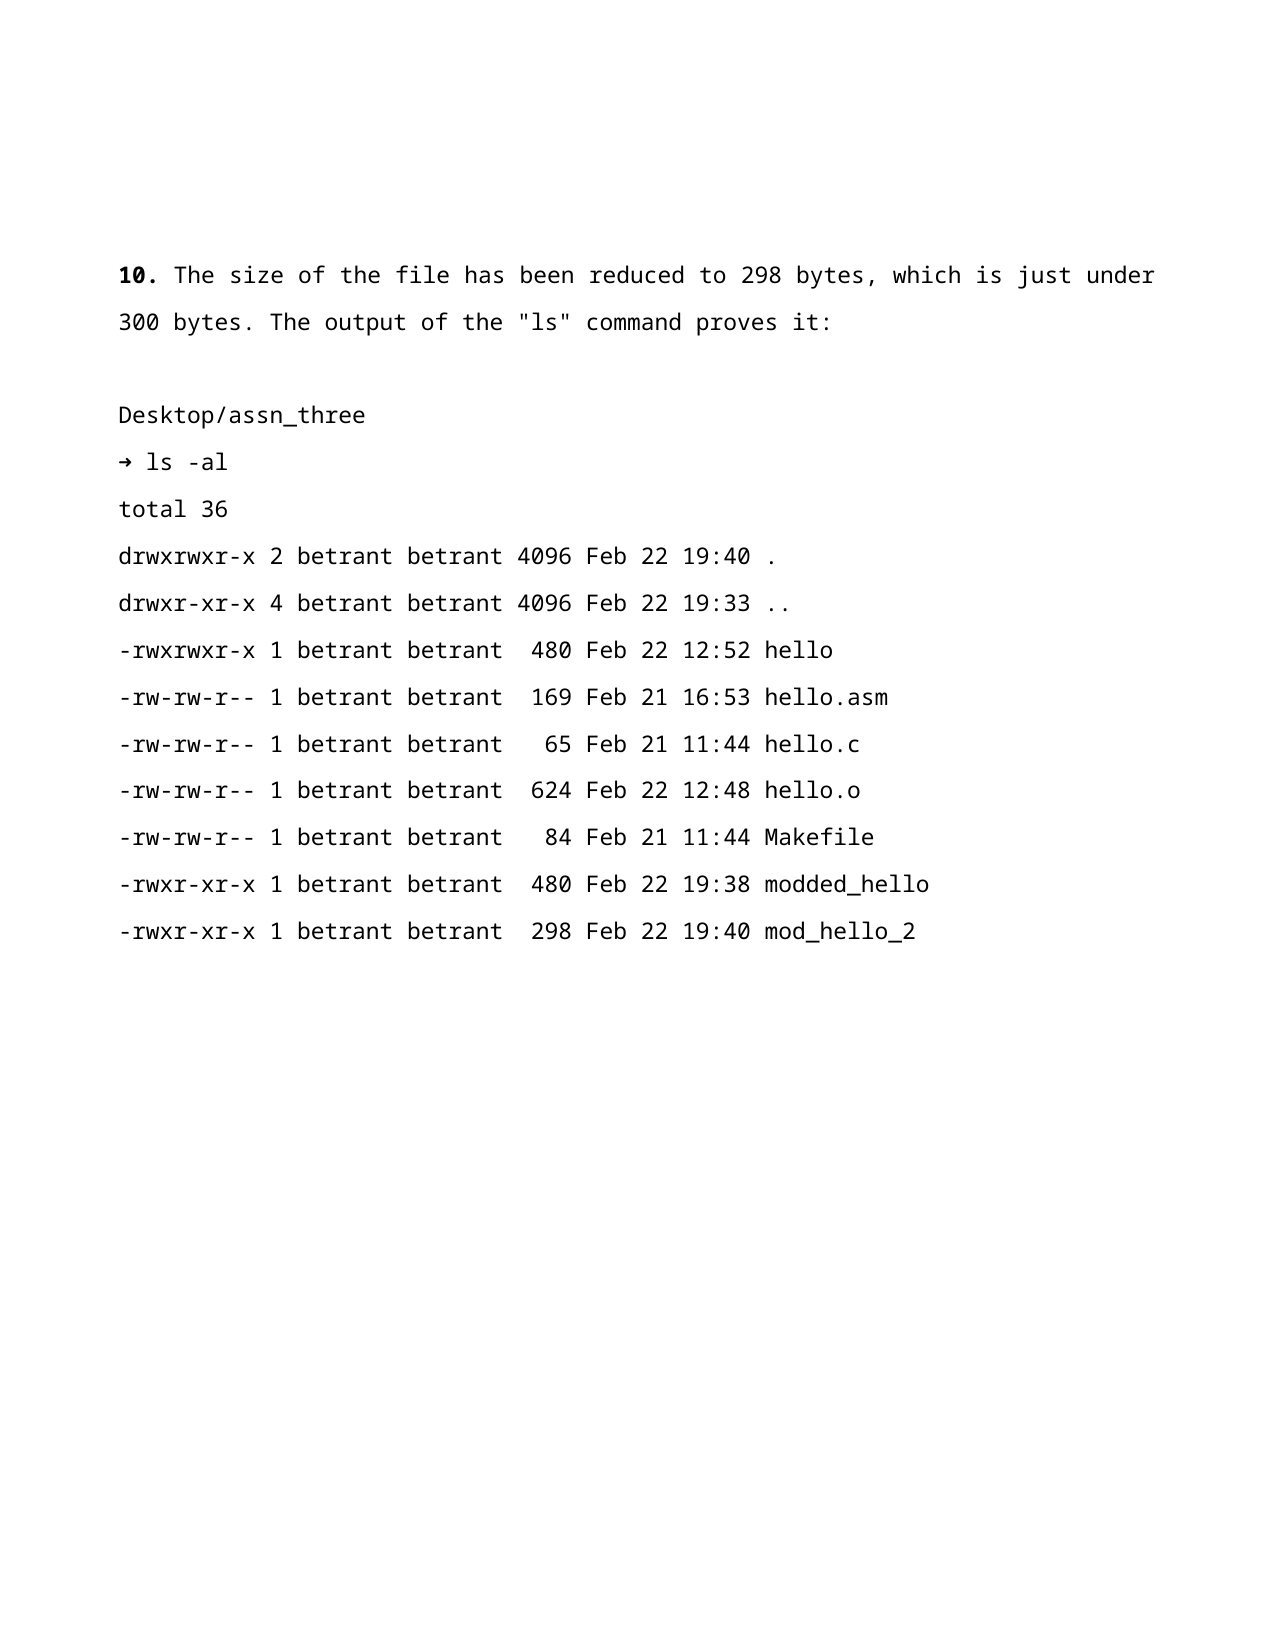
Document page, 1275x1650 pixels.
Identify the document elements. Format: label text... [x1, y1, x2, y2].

text ➜ ls -al [118, 446, 1157, 477]
text -rw-rw-r-- 1 betrant betrant 84 Feb 21 11:44 Makefile [118, 821, 1157, 852]
text -rw-rw-r-- 1 betrant betrant 65 Feb 21 11:44 hello.c [118, 727, 1157, 759]
text -rw-rw-r-- 1 betrant betrant 624 Feb 22 12:48 hello.o [118, 774, 1157, 806]
text -rw-rw-r-- 1 betrant betrant 169 Feb 21 16:53 hello.asm [118, 681, 1157, 712]
text -rwxrwxr-x 1 betrant betrant 480 Feb 22 12:52 hello [118, 634, 1157, 665]
text 10. The size of the file has been reduced to 298 bytes, which is just under 300 bytes. The output of the "ls" command proves it: [118, 259, 1157, 337]
text drwxrwxr-x 2 betrant betrant 4096 Feb 22 19:40 . [118, 540, 1157, 571]
text drwxr-xr-x 4 betrant betrant 4096 Feb 22 19:33 .. [118, 587, 1157, 618]
text -rwxr-xr-x 1 betrant betrant 480 Feb 22 19:38 modded_hello [118, 868, 1157, 899]
text total 36 [118, 493, 1157, 524]
text Desktop/assn_three [118, 399, 1157, 431]
text -rwxr-xr-x 1 betrant betrant 298 Feb 22 19:40 mod_hello_2 [118, 915, 1157, 946]
